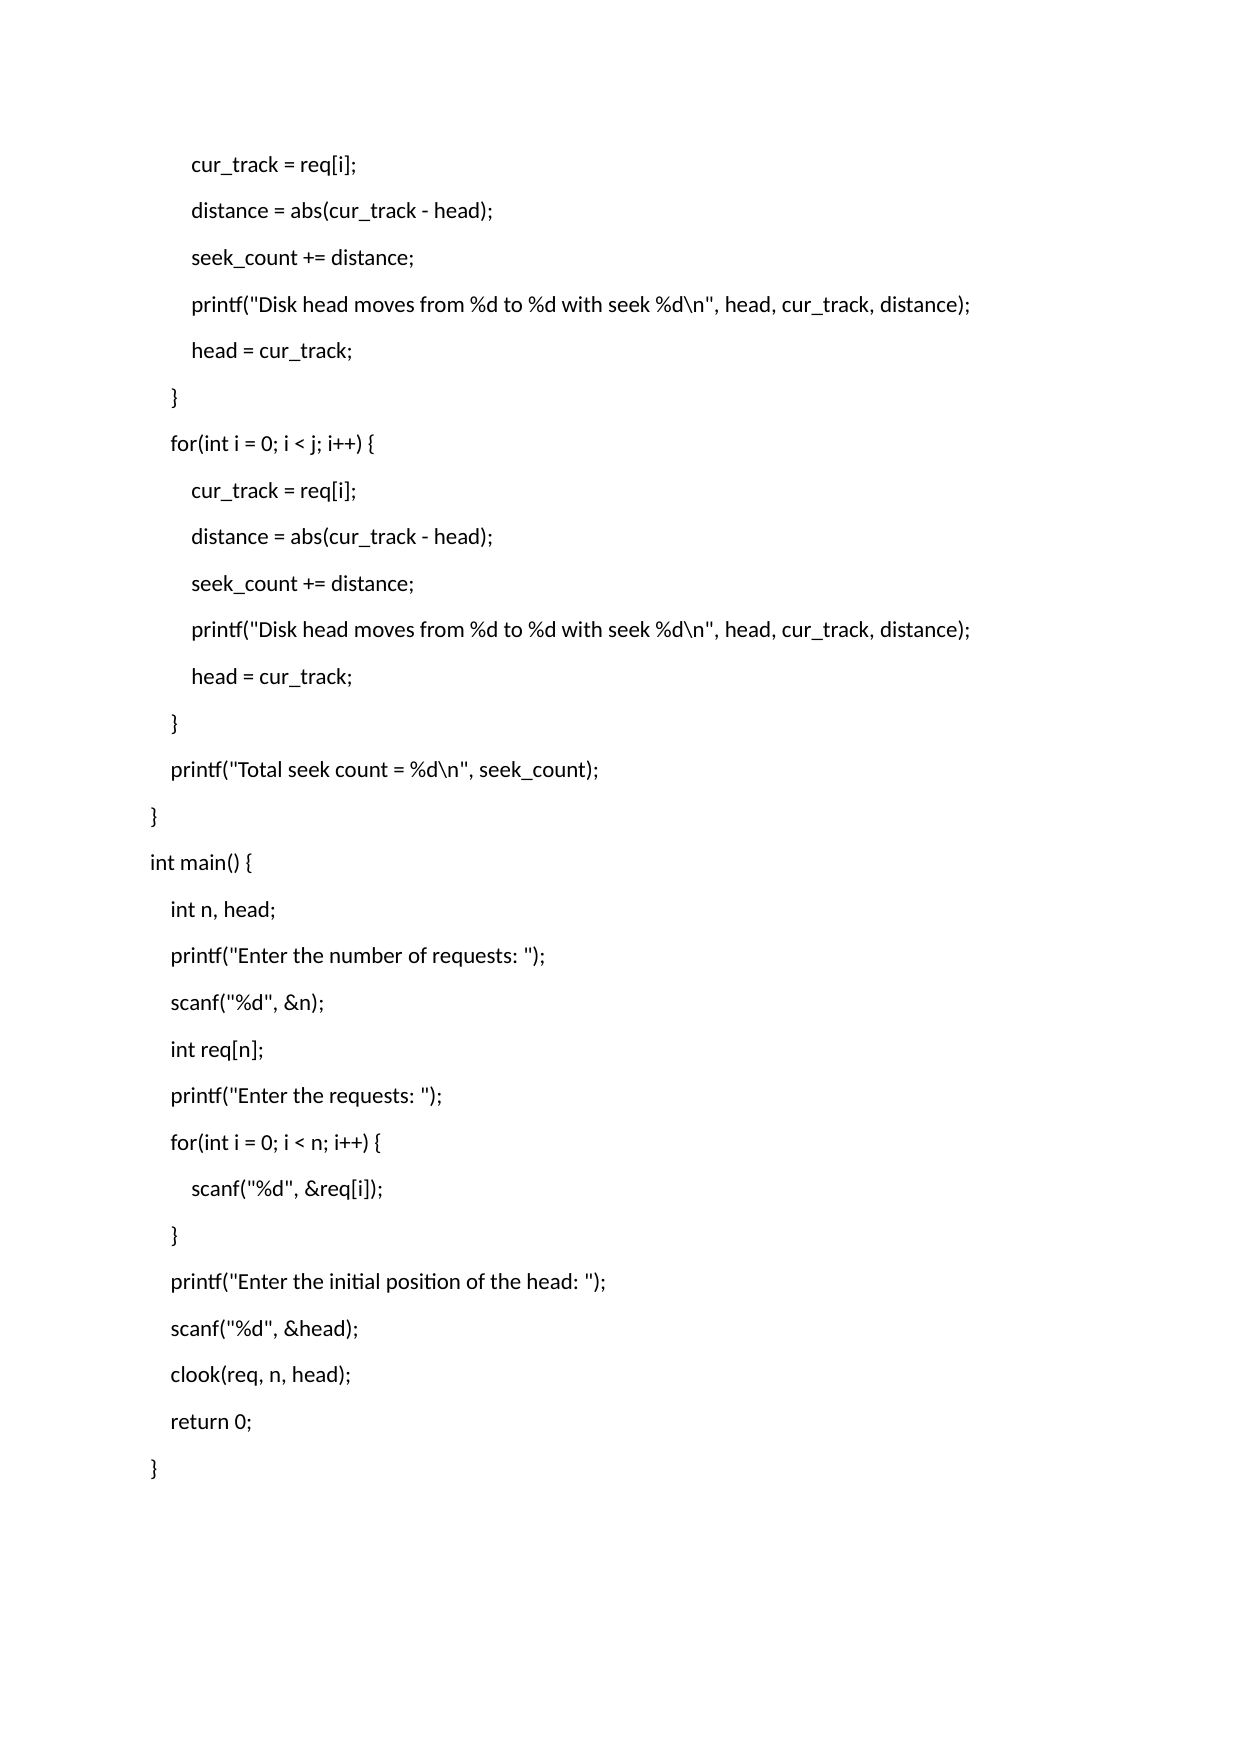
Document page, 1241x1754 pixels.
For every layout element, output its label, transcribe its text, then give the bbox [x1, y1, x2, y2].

text head = cur_track; [150, 662, 1090, 690]
text printf("Enter the initial position of the head: "); [150, 1267, 1090, 1296]
text cur_track = req[i]; [150, 476, 1090, 504]
text } [150, 802, 1090, 830]
text for(int i = 0; i < n; i++) { [150, 1128, 1090, 1156]
text printf("Total seek count = %d\n", seek_count); [150, 755, 1090, 783]
text printf("Enter the number of requests: "); [150, 942, 1090, 969]
text } [150, 1454, 1090, 1482]
text seek_count += distance; [150, 243, 1090, 271]
text printf("Enter the requests: "); [150, 1081, 1090, 1109]
text printf("Disk head moves from %d to %d with seek %d\n", head, cur_track, distance); [150, 616, 1090, 644]
text head = cur_track; [150, 336, 1090, 364]
text scanf("%d", &req[i]); [150, 1174, 1090, 1202]
text clook(req, n, head); [150, 1361, 1090, 1389]
text } [150, 709, 1090, 737]
text printf("Disk head moves from %d to %d with seek %d\n", head, cur_track, distance); [150, 290, 1090, 318]
text } [150, 1221, 1090, 1249]
text seek_count += distance; [150, 569, 1090, 597]
text } [150, 383, 1090, 411]
text cur_track = req[i]; [150, 150, 1090, 178]
text for(int i = 0; i < j; i++) { [150, 429, 1090, 457]
text return 0; [150, 1407, 1090, 1435]
text int n, head; [150, 895, 1090, 923]
text distance = abs(cur_track - head); [150, 522, 1090, 551]
text distance = abs(cur_track - head); [150, 197, 1090, 224]
text int main() { [150, 848, 1090, 876]
text int req[n]; [150, 1035, 1090, 1063]
text scanf("%d", &head); [150, 1314, 1090, 1342]
text scanf("%d", &n); [150, 988, 1090, 1016]
